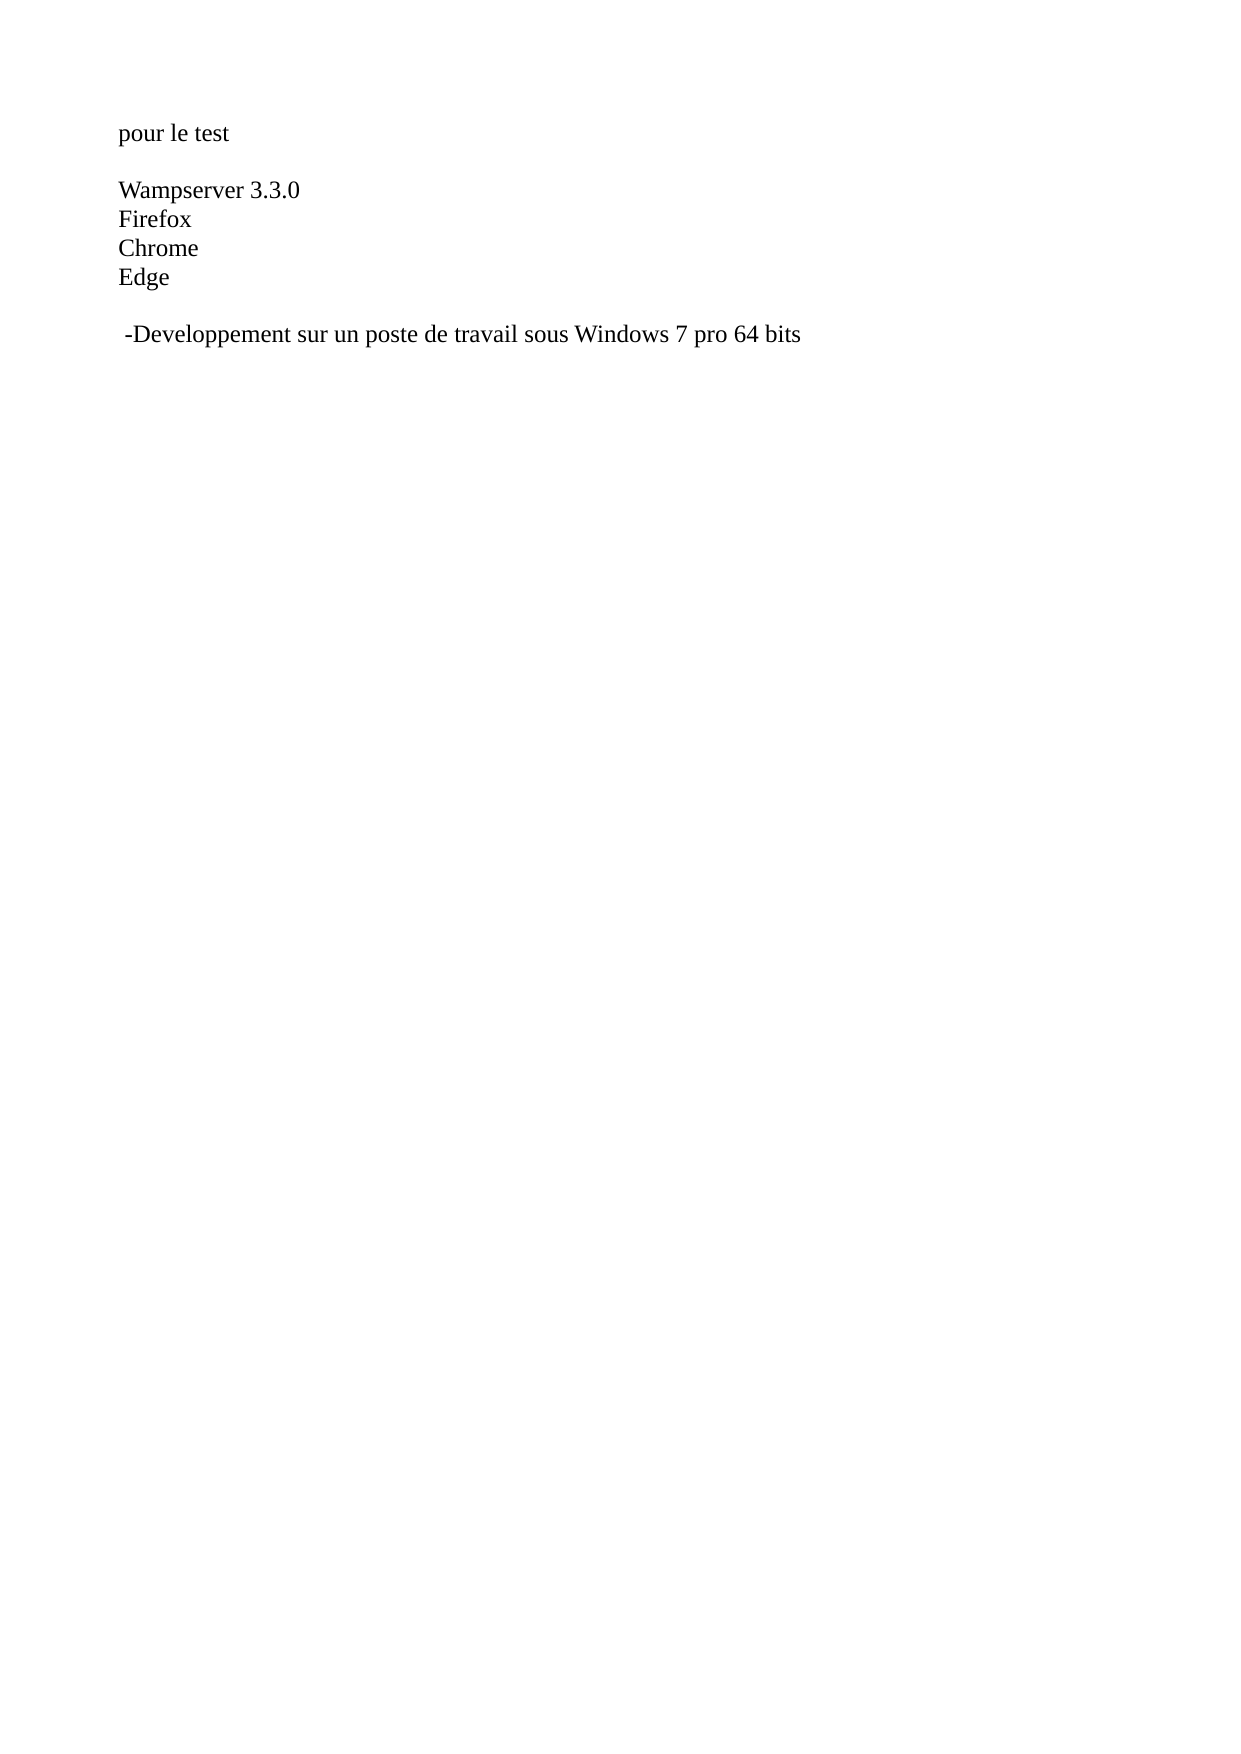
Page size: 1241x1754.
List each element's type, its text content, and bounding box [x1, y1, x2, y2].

text Edge [118, 262, 1122, 291]
text pour le test [118, 118, 1122, 147]
text Chrome [118, 233, 1122, 262]
text -Developpement sur un poste de travail sous Windows 7 pro 64 bits [118, 319, 1122, 348]
text Wampserver 3.3.0 [118, 176, 1122, 204]
text Firefox [118, 204, 1122, 233]
